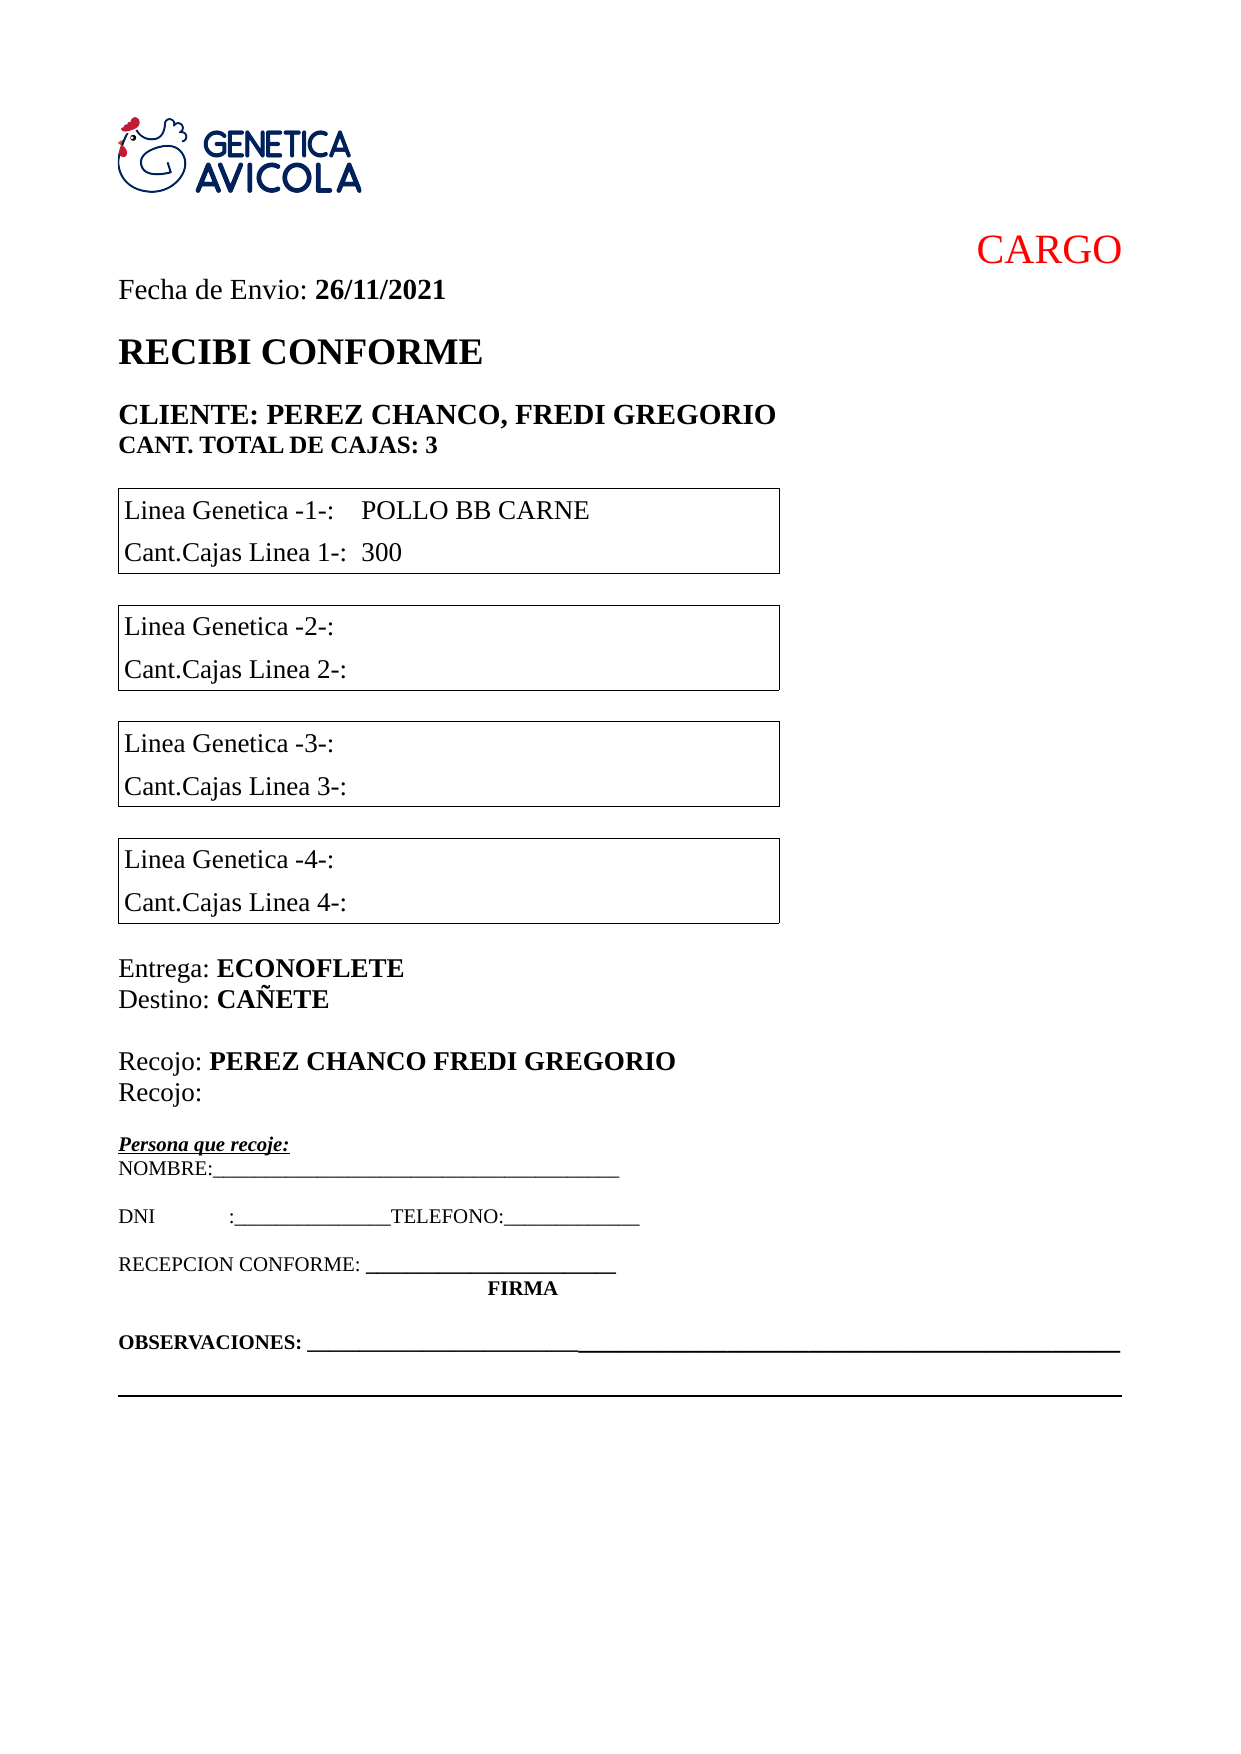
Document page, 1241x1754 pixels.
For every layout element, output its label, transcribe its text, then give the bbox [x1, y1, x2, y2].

text CANT. TOTAL DE CAJAS: 3 [118, 431, 1122, 459]
picture [117, 117, 362, 193]
text Persona que recoje: [118, 1132, 1122, 1156]
text FIRMA [118, 1276, 1122, 1300]
table_cell Cant.Cajas Linea 2-: [119, 647, 356, 690]
text NOMBRE:_______________________________________ [118, 1156, 1122, 1180]
text Fecha de Envio: 26/11/2021 [118, 272, 1122, 306]
table_cell [356, 807, 779, 838]
table_cell [356, 722, 779, 764]
table_cell Linea Genetica -2-: [119, 606, 356, 647]
table_cell [356, 691, 779, 721]
table_header POLLO BB CARNE [356, 489, 779, 531]
table_cell [356, 880, 779, 923]
table_cell Cant.Cajas Linea 3-: [119, 764, 356, 806]
text CLIENTE: PEREZ CHANCO, FREDI GREGORIO [118, 397, 1122, 431]
table_cell Linea Genetica -3-: [119, 722, 356, 764]
table_cell Linea Genetica -4-: [119, 839, 356, 880]
table_cell Cant.Cajas Linea 4-: [119, 880, 356, 923]
text OBSERVACIONES: __________________________________________________________________ [118, 1324, 1122, 1355]
text Entrega: ECONOFLETE [118, 952, 1122, 983]
table_cell [118, 807, 356, 838]
table_header Linea Genetica -1-: [119, 489, 356, 531]
table_cell [118, 574, 356, 604]
text Recojo: [118, 1076, 1122, 1108]
table_cell Cant.Cajas Linea 1-: [119, 531, 356, 573]
text Recojo: PEREZ CHANCO FREDI GREGORIO [118, 1045, 1122, 1076]
table_cell [118, 691, 356, 721]
table_cell [356, 606, 779, 647]
text RECIBI CONFORME [118, 330, 1122, 373]
text CARGO [118, 224, 1122, 272]
table_cell [356, 764, 779, 806]
table_cell [356, 574, 779, 604]
text Destino: CAÑETE [118, 983, 1122, 1014]
table_cell [356, 839, 779, 880]
text RECEPCION CONFORME: ________________________ [118, 1252, 1122, 1276]
table_cell 300 [356, 531, 779, 573]
table_cell [356, 647, 779, 690]
text DNI :_______________TELEFONO:_____________ [118, 1204, 1122, 1228]
